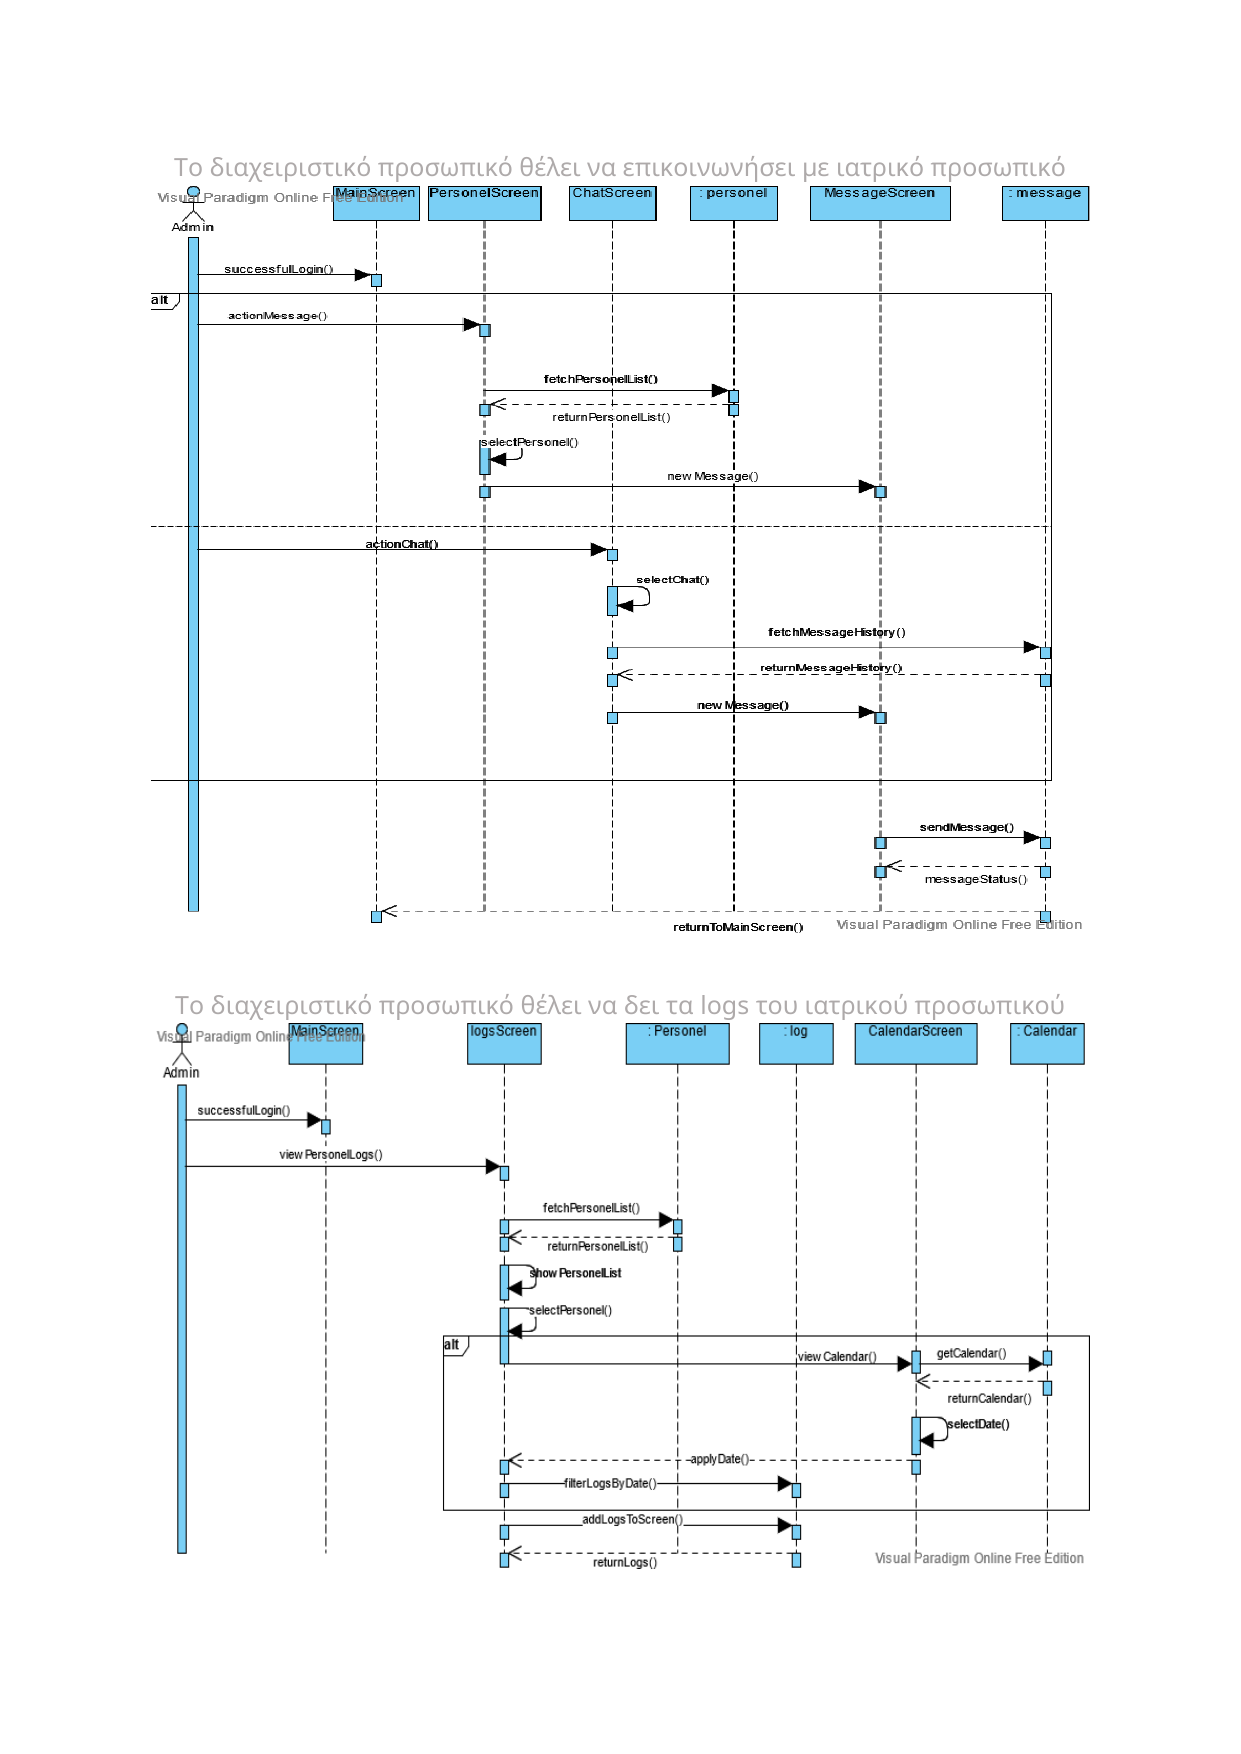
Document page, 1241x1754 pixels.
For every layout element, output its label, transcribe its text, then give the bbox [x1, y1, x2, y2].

text Το διαχειριστικό προσωπικό θέλει να δει τα logs του ιατρικού προσωπικού [150, 988, 1090, 1023]
picture [150, 1023, 1090, 1569]
text Το διαχειριστικό προσωπικό θέλει να επικοινωνήσει με ιατρικό προσωπικό [150, 150, 1090, 932]
picture [151, 186, 1090, 933]
